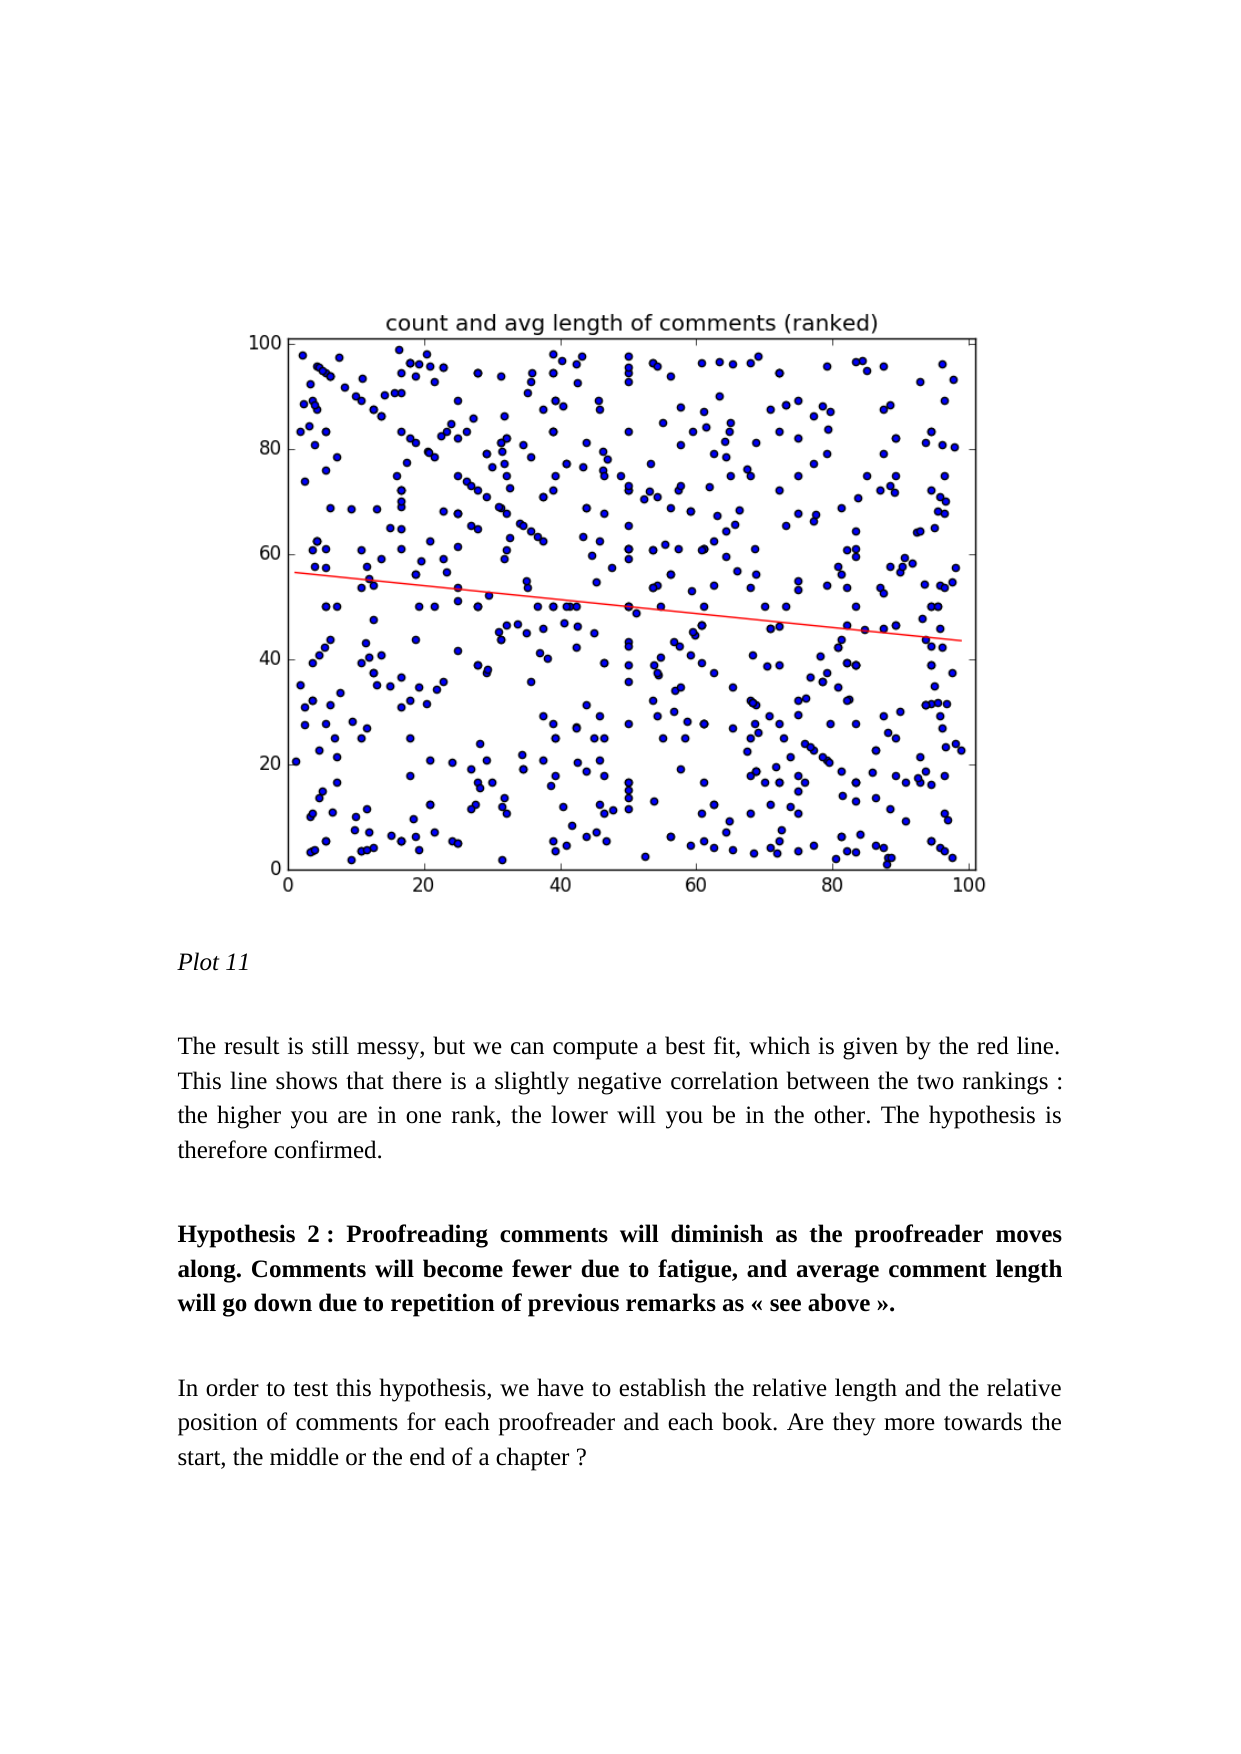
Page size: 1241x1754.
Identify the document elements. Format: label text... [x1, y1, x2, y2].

text Plot 11 [177, 936, 1063, 976]
text Hypothesis 2 : Proofreading comments will diminish as the proofreader moves along. Comments will become fewer due to fatigue, and average comment length will go down due to repetition of previous remarks as « see above ». [177, 1219, 1063, 1317]
text In order to test this hypothesis, we have to establish the relative length and the relative position of comments for each proofreader and each book. Are they more towards the start, the middle or the end of a chapter ? [177, 1373, 1063, 1471]
text The result is still messy, but we can compute a best fit, which is given by the red line. This line shows that there is a slightly negative correlation between the two rankings : the higher you are in one rank, the lower will you be in the other. The hypothesis is therefore confirmed. [177, 1031, 1063, 1164]
picture [177, 272, 1063, 936]
